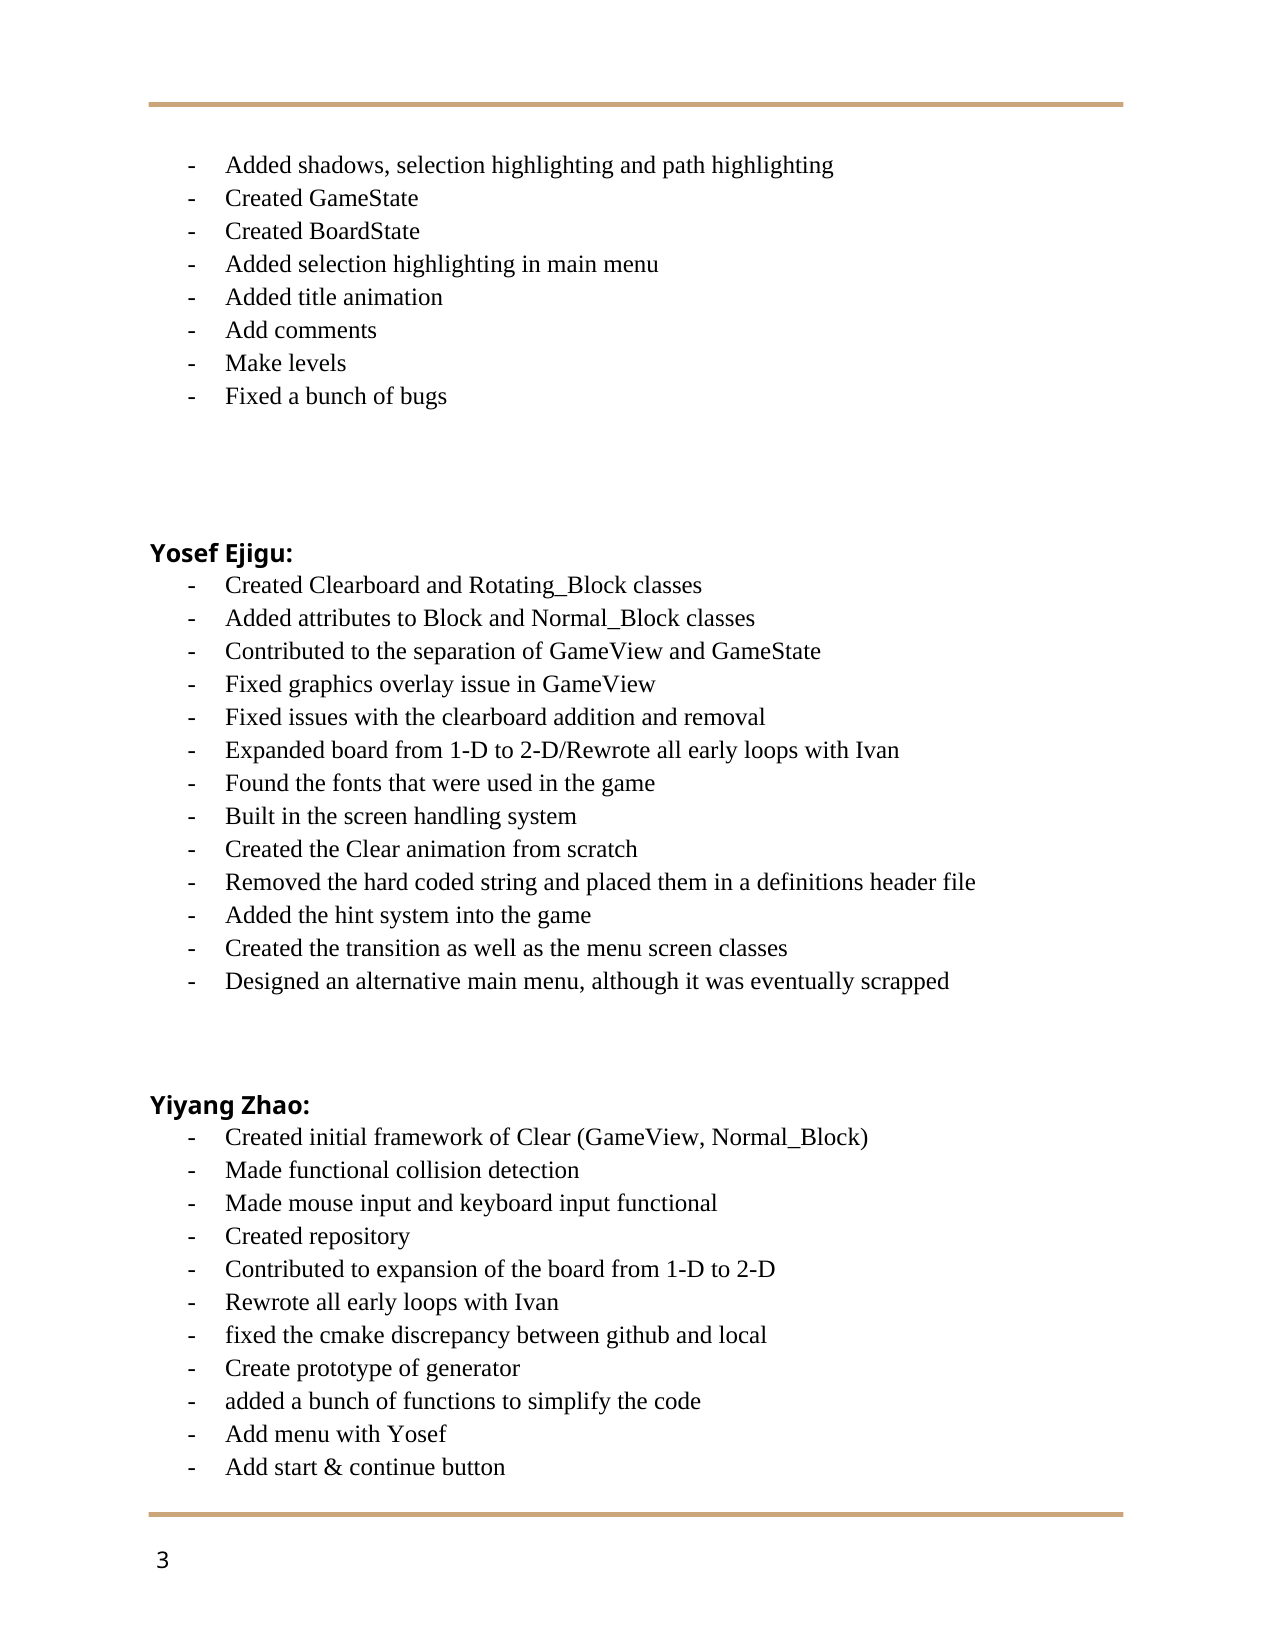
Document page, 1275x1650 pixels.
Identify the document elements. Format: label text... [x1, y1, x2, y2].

list Created Clearboard and Rotating_Block classes [187, 570, 1125, 598]
list Made functional collision detection [187, 1155, 1125, 1183]
list Made mouse input and keyboard input functional [187, 1188, 1125, 1216]
list Fixed issues with the clearboard addition and removal [187, 702, 1125, 731]
list Built in the screen handling system [187, 801, 1125, 830]
list Created GameState [187, 183, 1125, 212]
list Contributed to expansion of the board from 1-D to 2-D [187, 1254, 1125, 1282]
list Rewrote all early loops with Ivan [187, 1287, 1125, 1316]
list Added title animation [187, 282, 1125, 311]
list Created repository [187, 1221, 1125, 1249]
picture [148, 102, 1124, 107]
picture [148, 1512, 1124, 1517]
list Designed an alternative main menu, although it was eventually scrapped [187, 966, 1125, 995]
list Make levels [187, 348, 1125, 377]
list Created the Clear animation from scratch [187, 834, 1125, 863]
list Add start & continue button [187, 1452, 1125, 1481]
list Contributed to the separation of GameView and GameState [187, 636, 1125, 664]
list Add menu with Yosef [187, 1419, 1125, 1448]
list Found the fonts that were used in the game [187, 768, 1125, 797]
list Created initial framework of Clear (GameView, Normal_Block) [187, 1122, 1125, 1150]
list Added attributes to Block and Normal_Block classes [187, 603, 1125, 632]
list Added selection highlighting in main menu [187, 249, 1125, 278]
list Created BoardState [187, 216, 1125, 245]
list Expanded board from 1-D to 2-D/Rewrote all early loops with Ivan [187, 735, 1125, 764]
subtitle Yiyang Zhao: [150, 1088, 1125, 1122]
list Added shadows, selection highlighting and path highlighting [187, 150, 1125, 179]
list Create prototype of generator [187, 1353, 1125, 1382]
list Add comments [187, 315, 1125, 344]
list fixed the cmake discrepancy between github and local [187, 1320, 1125, 1348]
list Fixed graphics overlay issue in GameView [187, 669, 1125, 698]
list Added the hint system into the game [187, 900, 1125, 929]
list Created the transition as well as the menu screen classes [187, 933, 1125, 962]
list Removed the hard coded string and placed them in a definitions header file [187, 867, 1125, 896]
list Fixed a bunch of bugs [187, 381, 1125, 410]
list added a bunch of functions to simplify the code [187, 1386, 1125, 1414]
subtitle Yosef Ejigu: [150, 536, 1125, 570]
